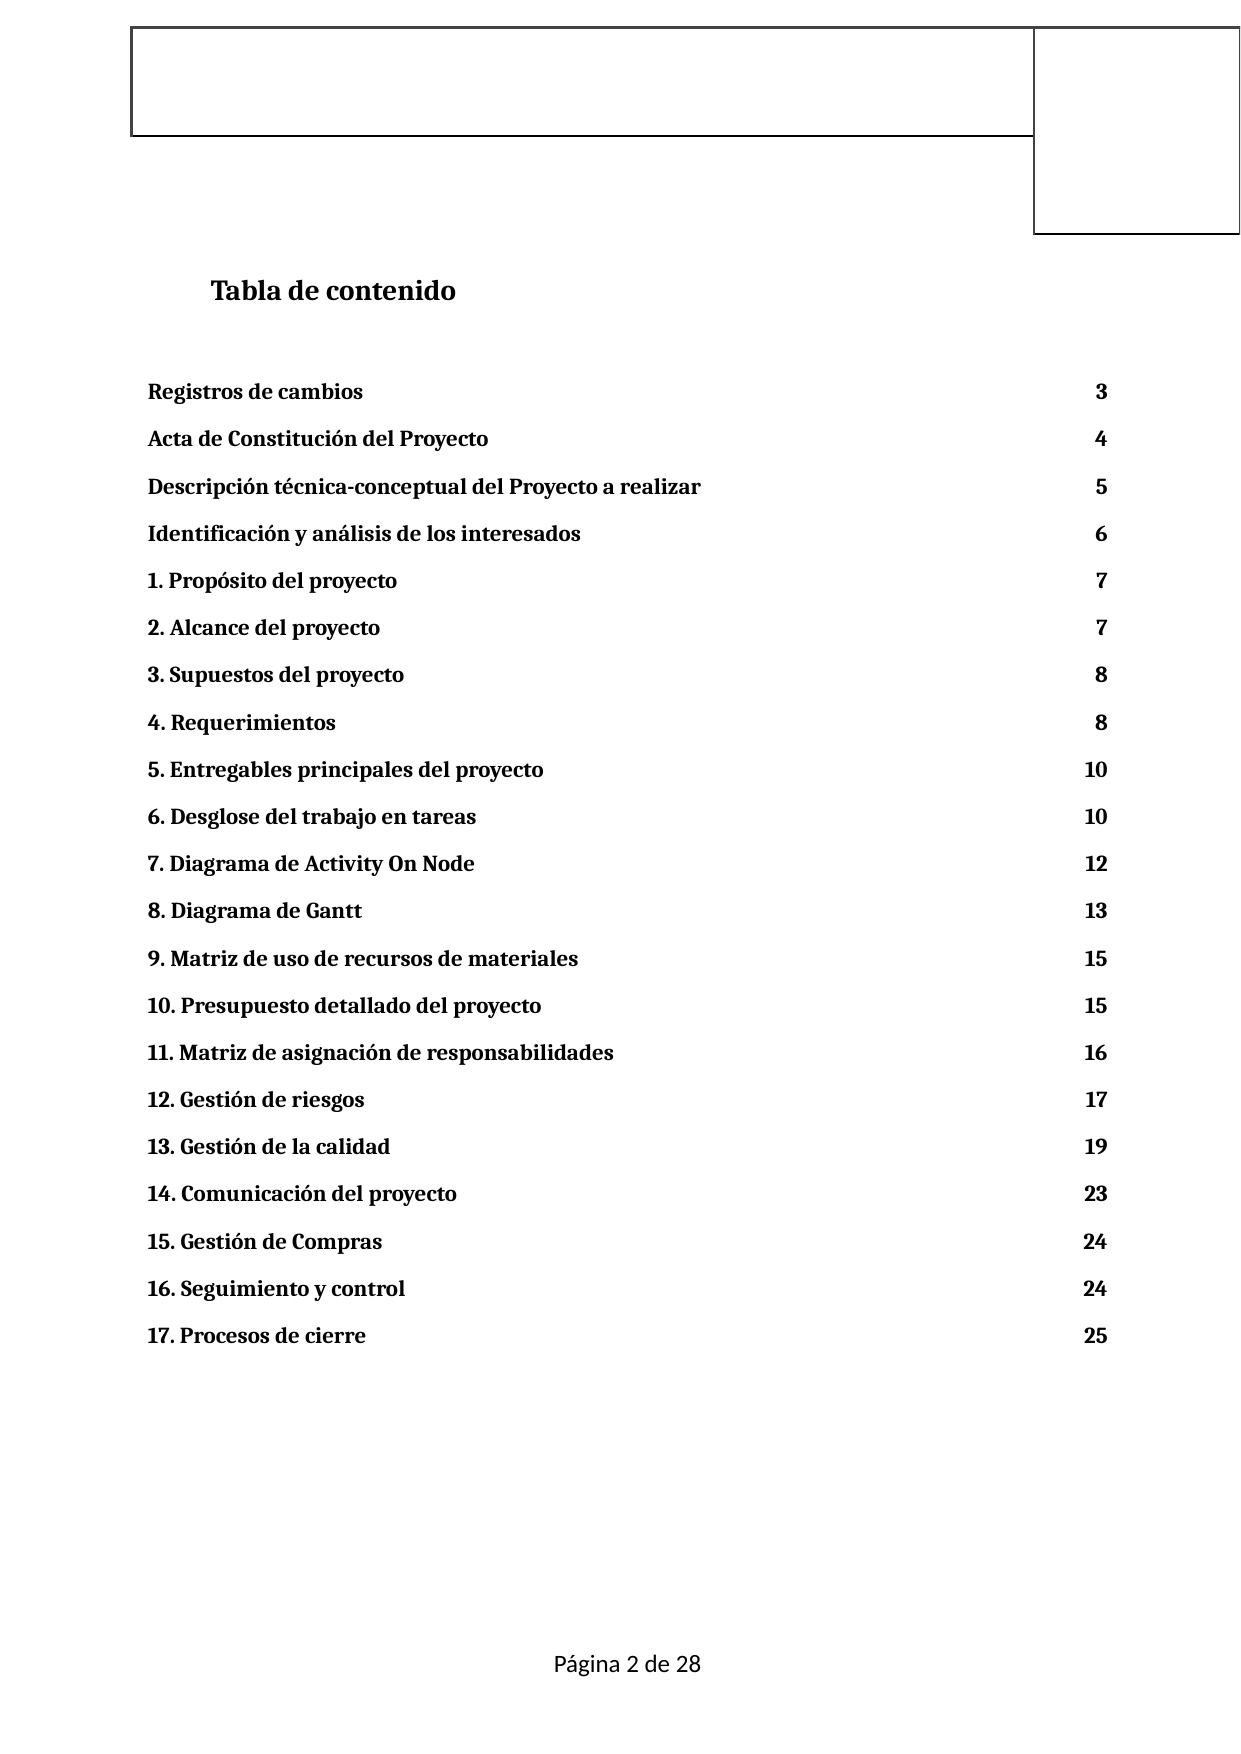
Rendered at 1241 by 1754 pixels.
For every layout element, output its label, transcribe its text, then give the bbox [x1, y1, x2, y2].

text 8. Diagrama de Gantt 13 [148, 898, 1107, 924]
text 16. Seguimiento y control 24 [148, 1276, 1107, 1302]
text 15. Gestión de Compras 24 [148, 1228, 1107, 1255]
text 9. Matriz de uso de recursos de materiales 15 [148, 945, 1107, 972]
text 11. Matriz de asignación de responsabilidades 16 [148, 1040, 1107, 1066]
text Descripción técnica-conceptual del Proyecto a realizar 5 [148, 473, 1107, 500]
text 14. Comunicación del proyecto 23 [148, 1181, 1107, 1208]
text 4. Requerimientos 8 [148, 709, 1107, 736]
text Identificación y análisis de los interesados 6 [148, 521, 1107, 547]
text 7. Diagrama de Activity On Node 12 [148, 851, 1107, 877]
text 2. Alcance del proyecto 7 [148, 615, 1107, 641]
text 10. Presupuesto detallado del proyecto 15 [148, 992, 1107, 1019]
text Acta de Constitución del Proyecto 4 [148, 426, 1107, 453]
text 13. Gestión de la calidad 19 [148, 1134, 1107, 1160]
text 3. Supuestos del proyecto 8 [148, 662, 1107, 688]
text 6. Desglose del trabajo en tareas 10 [148, 804, 1107, 830]
text 17. Procesos de cierre 25 [148, 1323, 1107, 1349]
text Registros de cambios 3 [148, 379, 1107, 405]
text 12. Gestión de riesgos 17 [148, 1087, 1107, 1113]
text Tabla de contenido [148, 274, 1107, 307]
text 5. Entregables principales del proyecto 10 [148, 757, 1107, 783]
text 1. Propósito del proyecto 7 [148, 568, 1107, 594]
